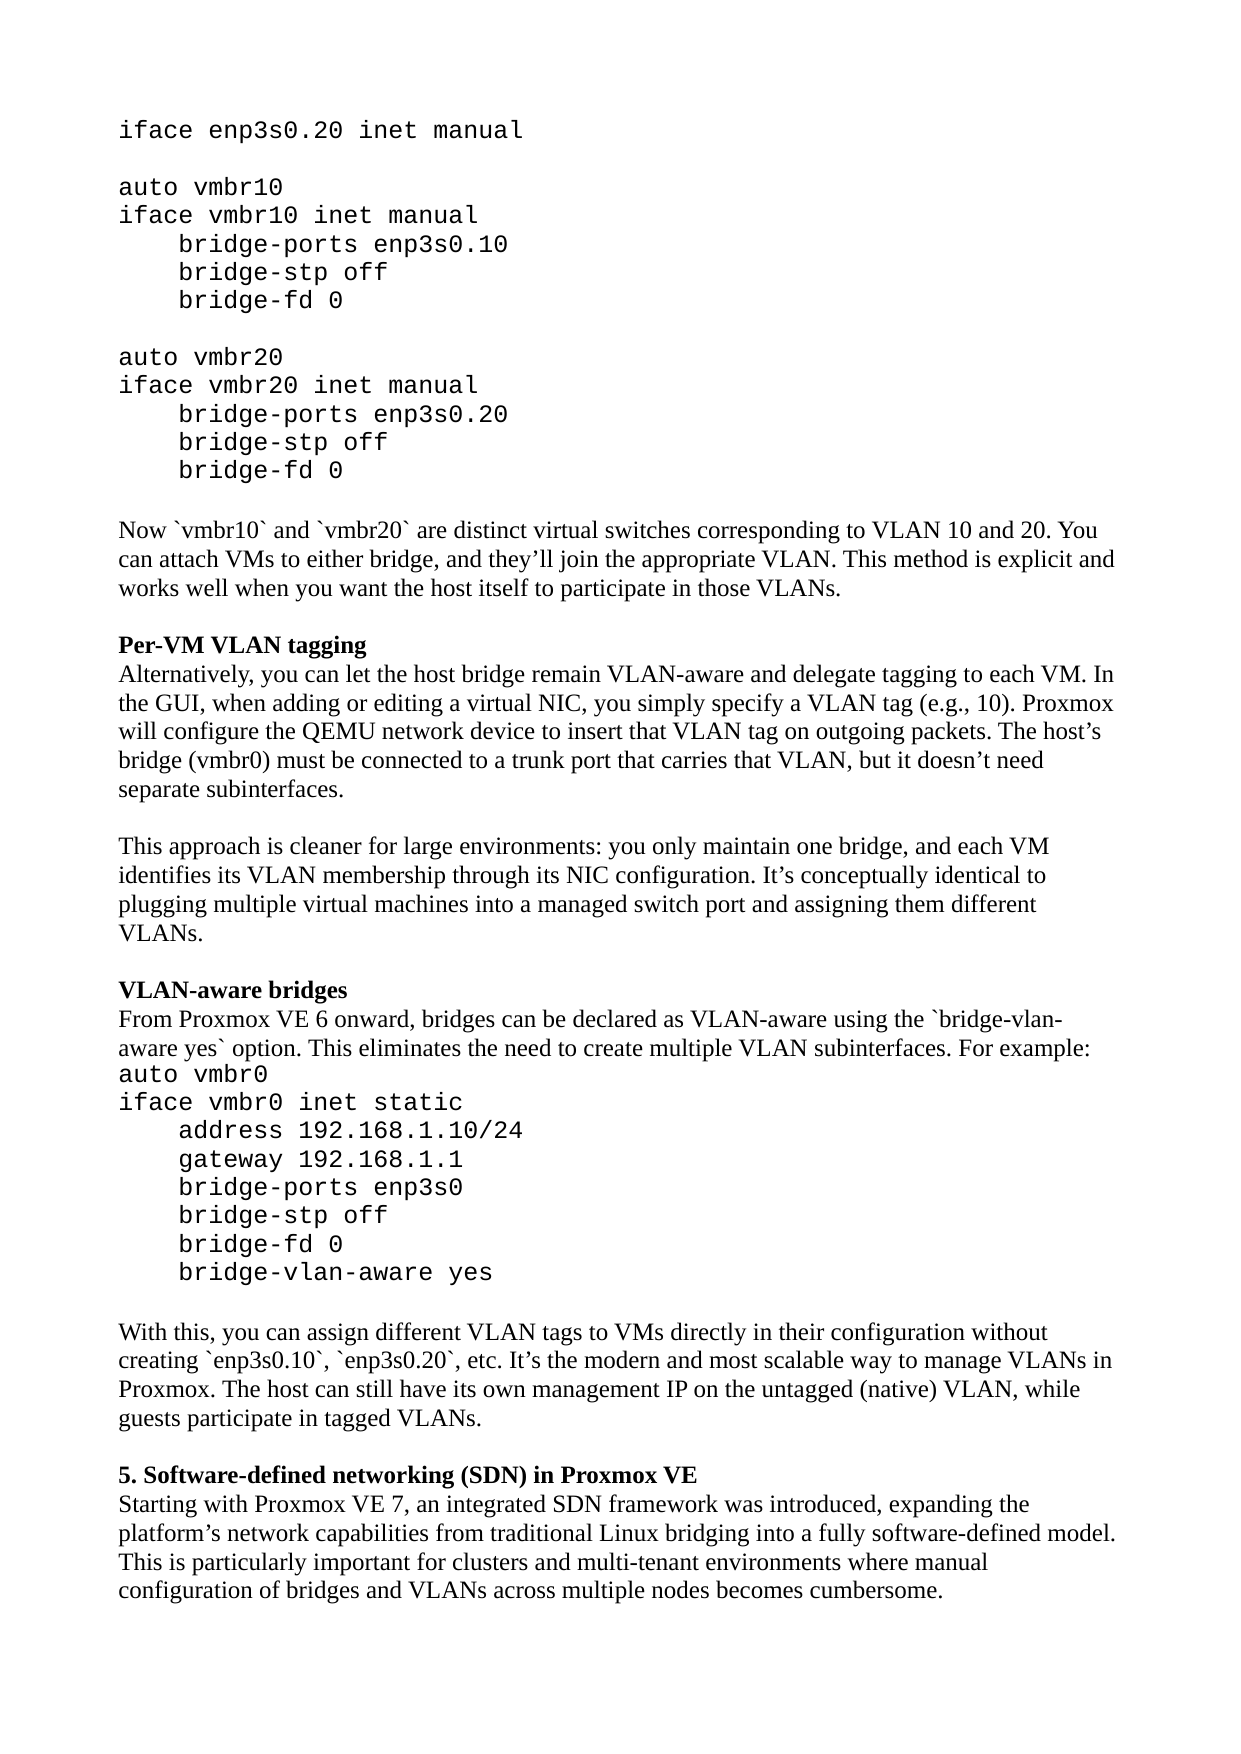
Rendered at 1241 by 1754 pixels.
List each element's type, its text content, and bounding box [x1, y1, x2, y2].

text iface vmbr0 inet static [118, 1090, 1122, 1118]
text bridge-fd 0 [118, 458, 1122, 486]
text Alternatively, you can let the host bridge remain VLAN-aware and delegate tagging to each VM. In the GUI, when adding or editing a virtual NIC, you simply specify a VLAN tag (e.g., 10). Proxmox will configure the QEMU network device to insert that VLAN tag on outgoing packets. The host’s bridge (vmbr0) must be connected to a trunk port that carries that VLAN, but it doesn’t need separate subinterfaces. [118, 659, 1122, 803]
text bridge-ports enp3s0.10 [118, 231, 1122, 260]
text With this, you can assign different VLAN tags to VMs directly in their configuration without creating `enp3s0.10`, `enp3s0.20`, etc. It’s the modern and most scalable way to manage VLANs in Proxmox. The host can still have its own management IP on the untagged (native) VLAN, while guests participate in tagged VLANs. [118, 1317, 1122, 1432]
text Now `vmbr10` and `vmbr20` are distinct virtual switches corresponding to VLAN 10 and 20. You can attach VMs to either bridge, and they’ll join the appropriate VLAN. This method is explicit and works well when you want the host itself to participate in those VLANs. [118, 515, 1122, 601]
text From Proxmox VE 6 onward, bridges can be declared as VLAN-aware using the `bridge-vlan-aware yes` option. This eliminates the need to create multiple VLAN subinterfaces. For example: [118, 1004, 1122, 1061]
text bridge-fd 0 [118, 288, 1122, 316]
text bridge-stp off [118, 260, 1122, 288]
text gateway 192.168.1.1 [118, 1146, 1122, 1175]
text bridge-fd 0 [118, 1231, 1122, 1260]
text bridge-stp off [118, 1203, 1122, 1231]
text Starting with Proxmox VE 7, an integrated SDN framework was introduced, expanding the platform’s network capabilities from traditional Linux bridging into a fully software-defined model. This is particularly important for clusters and multi-tenant environments where manual configuration of bridges and VLANs across multiple nodes becomes cumbersome. [118, 1489, 1122, 1604]
text iface enp3s0.20 inet manual [118, 118, 1122, 146]
text bridge-ports enp3s0.20 [118, 401, 1122, 430]
text iface vmbr10 inet manual [118, 203, 1122, 231]
text 5. Software-defined networking (SDN) in Proxmox VE [118, 1461, 1122, 1489]
text VLAN-aware bridges [118, 975, 1122, 1004]
text iface vmbr20 inet manual [118, 373, 1122, 401]
text auto vmbr20 [118, 345, 1122, 373]
text bridge-ports enp3s0 [118, 1175, 1122, 1203]
text bridge-stp off [118, 430, 1122, 458]
text auto vmbr0 [118, 1061, 1122, 1090]
text auto vmbr10 [118, 175, 1122, 203]
text Per-VM VLAN tagging [118, 630, 1122, 659]
text bridge-vlan-aware yes [118, 1260, 1122, 1288]
text This approach is cleaner for large environments: you only maintain one bridge, and each VM identifies its VLAN membership through its NIC configuration. It’s conceptually identical to plugging multiple virtual machines into a managed switch port and assigning them different VLANs. [118, 831, 1122, 946]
text address 192.168.1.10/24 [118, 1118, 1122, 1146]
